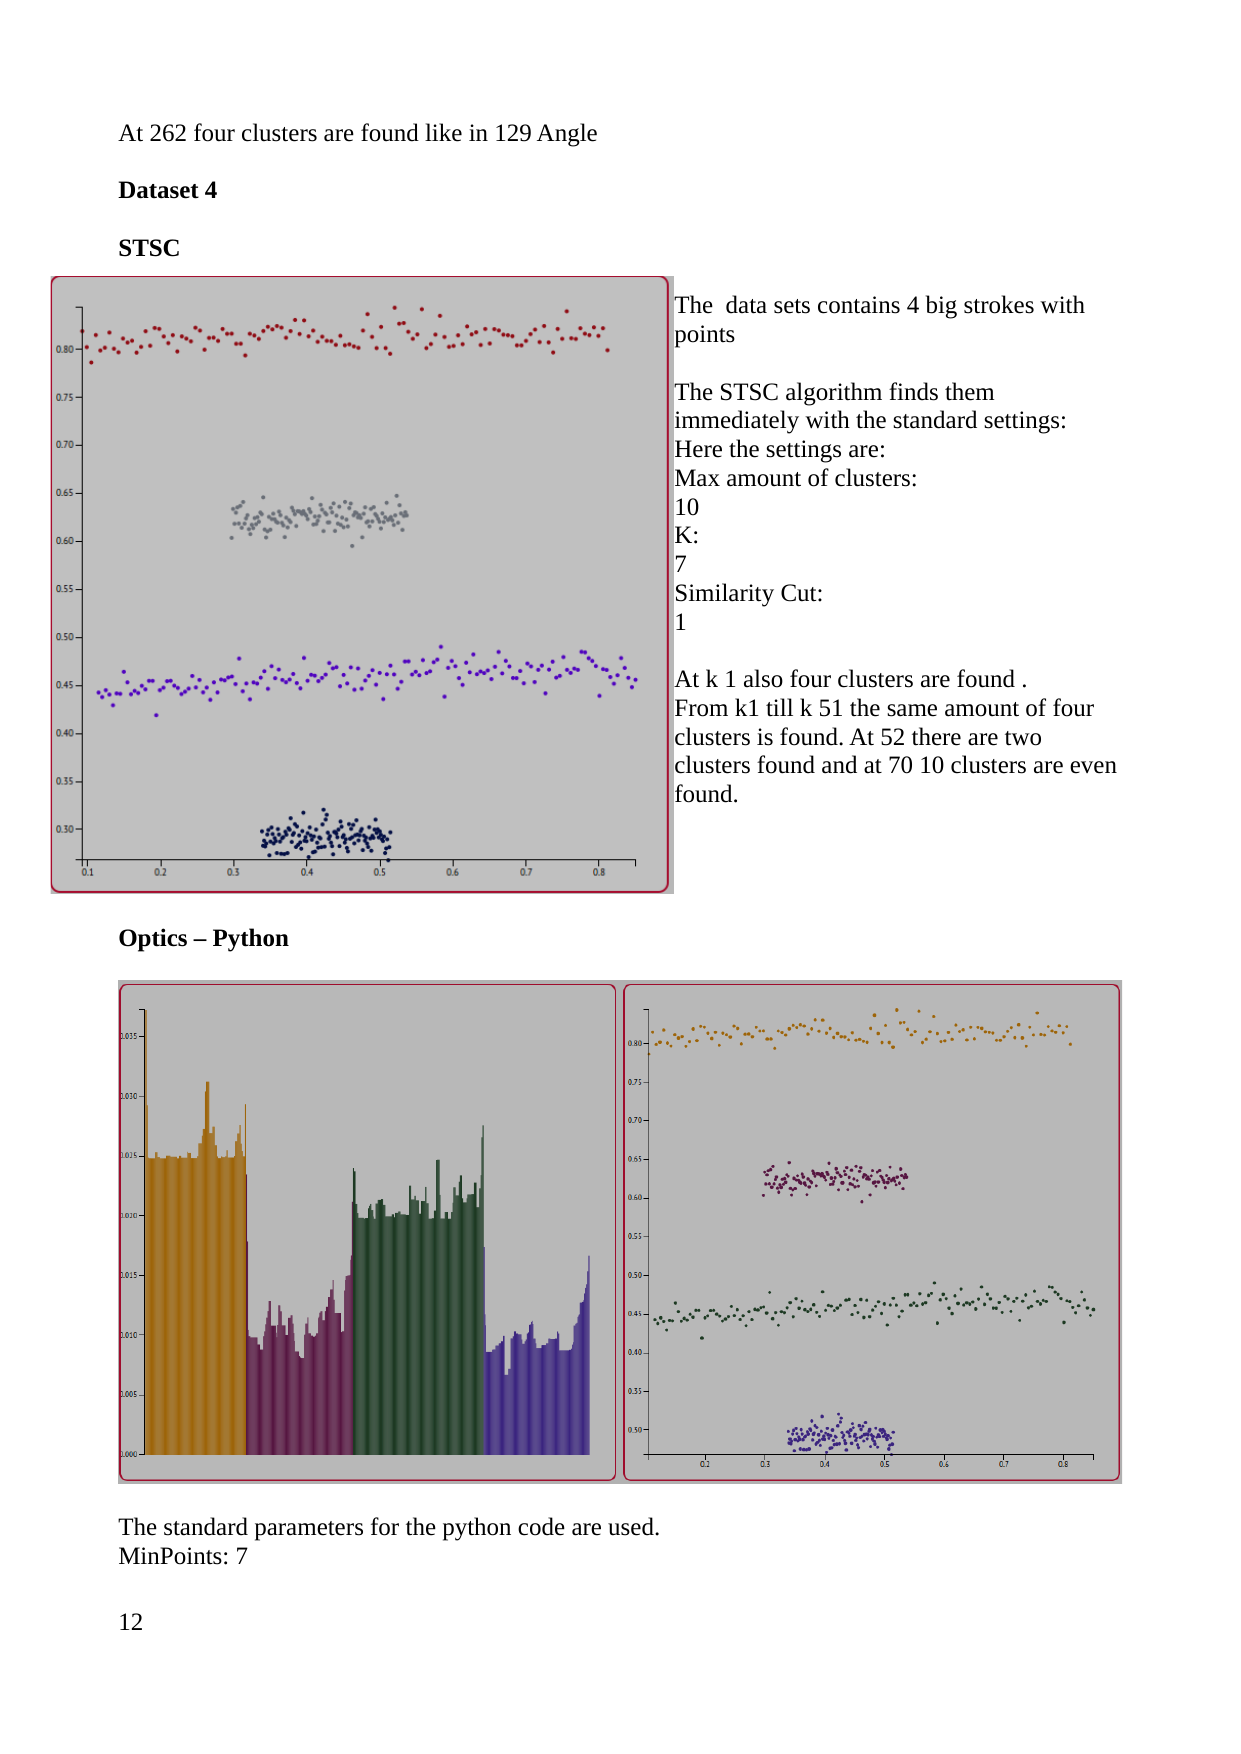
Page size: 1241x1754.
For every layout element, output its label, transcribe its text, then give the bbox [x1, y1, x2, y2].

text Dataset 4 [118, 176, 1122, 204]
text From k1 till k 51 the same amount of four clusters is found. At 52 there are two clusters found and at 70 10 clusters are even found. [674, 693, 1122, 808]
text At k 1 also four clusters are found . [674, 664, 1122, 693]
picture [118, 980, 1123, 1484]
text At 262 four clusters are found like in 129 Angle [118, 118, 1122, 147]
text K: [674, 521, 1122, 549]
text 10 [674, 492, 1122, 521]
text STSC [118, 233, 1122, 262]
text MinPoints: 7 [118, 1541, 1122, 1570]
text Optics – Python [118, 923, 1122, 952]
text The data sets contains 4 big strokes with points [674, 291, 1122, 348]
text Here the settings are: [674, 434, 1122, 463]
text The STSC algorithm finds them immediately with the standard settings: [674, 377, 1122, 434]
picture [50, 276, 674, 894]
text Max amount of clusters: [674, 463, 1122, 492]
text Similarity Cut: [674, 578, 1122, 607]
text The standard parameters for the python code are used. [118, 1512, 1122, 1541]
text 7 [674, 549, 1122, 578]
text 1 [674, 607, 1122, 636]
